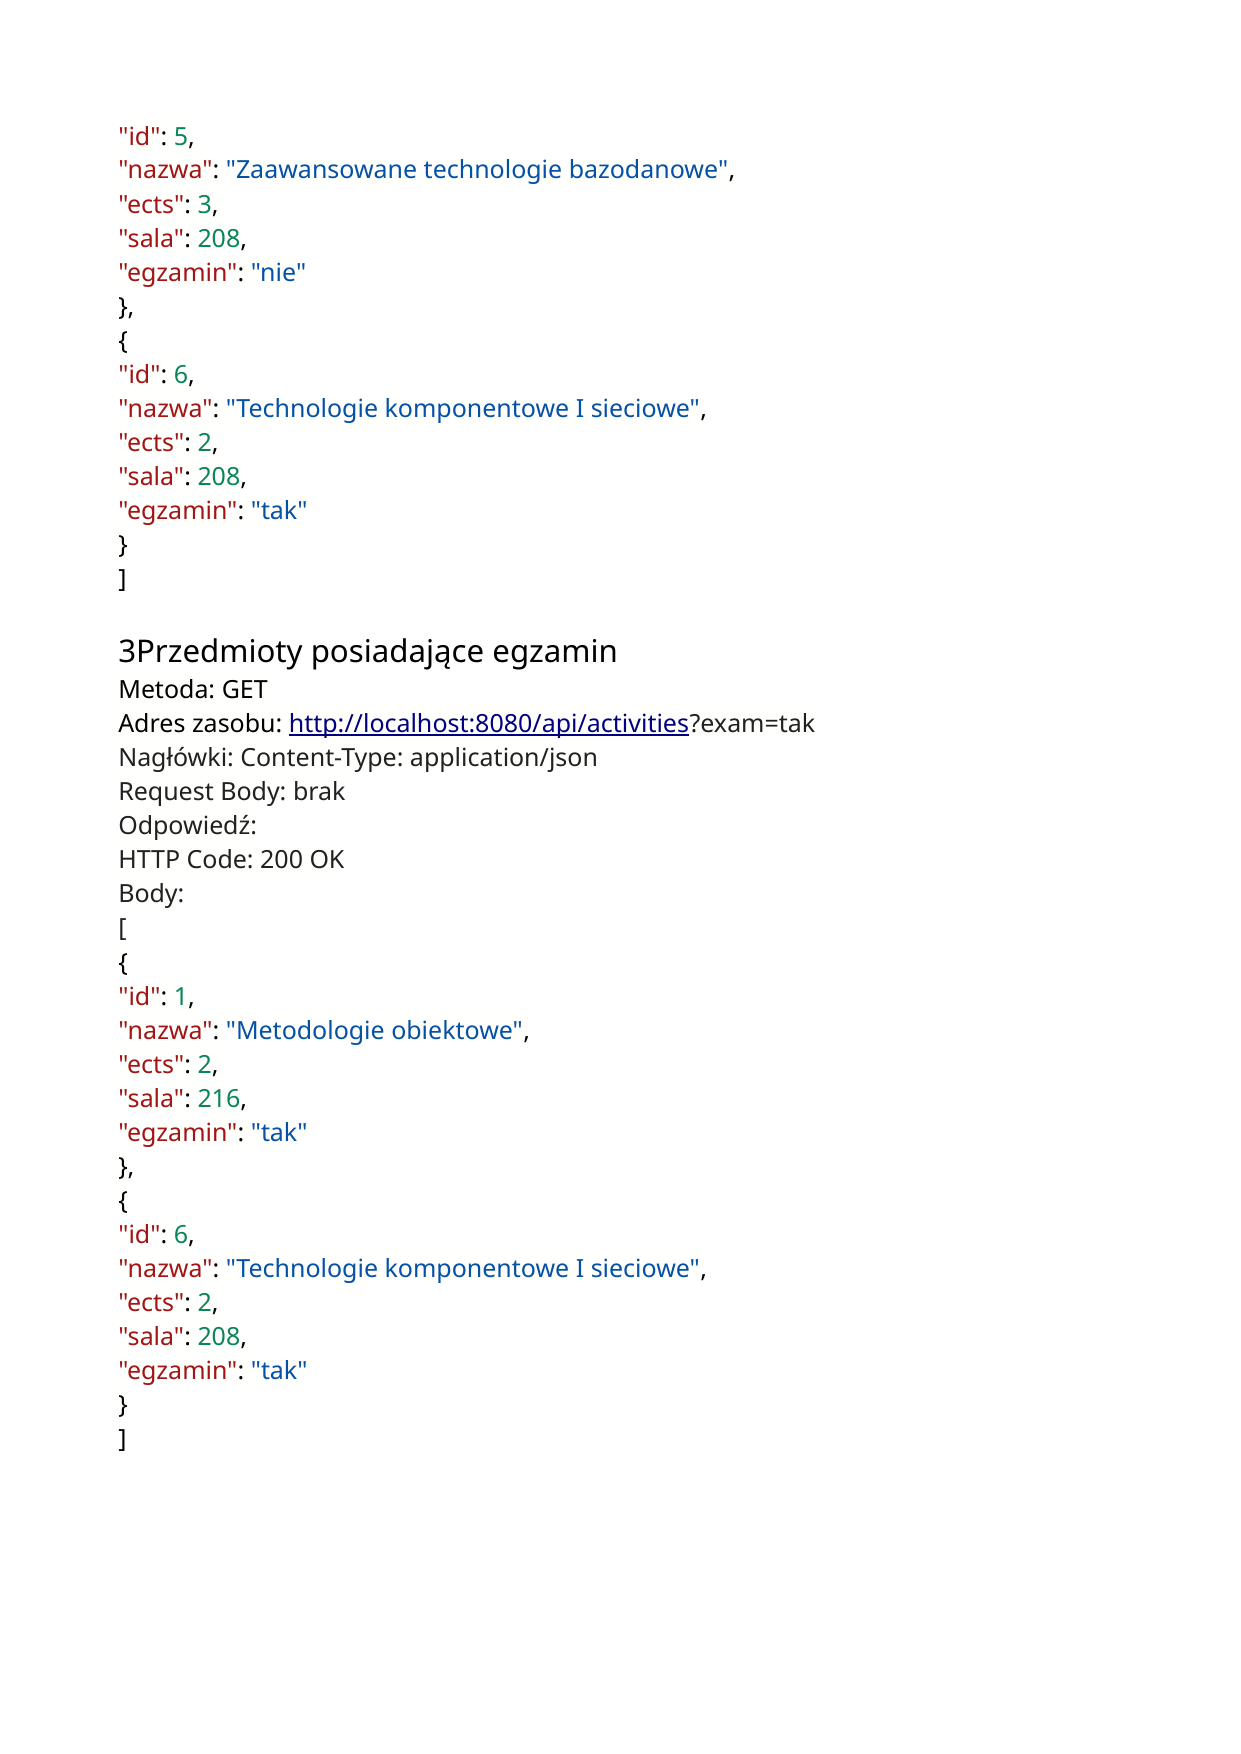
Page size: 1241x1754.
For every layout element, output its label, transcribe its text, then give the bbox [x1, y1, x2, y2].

text Nagłówki: Content-Type: application/json [118, 740, 1122, 774]
text Odpowiedź: [118, 808, 1122, 842]
text } [118, 527, 1122, 561]
text } [118, 1387, 1122, 1421]
text "nazwa": "Metodologie obiektowe", [118, 1012, 1122, 1046]
text "id": 6, [118, 357, 1122, 391]
text }, [118, 1148, 1122, 1183]
text "sala": 208, [118, 1319, 1122, 1353]
text }, [118, 288, 1122, 322]
text Metoda: GET [118, 672, 1122, 706]
text "egzamin": "tak" [118, 1114, 1122, 1148]
text { [118, 322, 1122, 357]
text Request Body: brak [118, 774, 1122, 808]
text "id": 6, [118, 1217, 1122, 1251]
text "id": 1, [118, 978, 1122, 1012]
text Adres zasobu: http://localhost:8080/api/activities?exam=tak [118, 706, 1122, 740]
text "ects": 2, [118, 1285, 1122, 1319]
text { [118, 944, 1122, 978]
text "egzamin": "tak" [118, 493, 1122, 527]
text "egzamin": "nie" [118, 254, 1122, 288]
text HTTP Code: 200 OK [118, 842, 1122, 876]
text "nazwa": "Zaawansowane technologie bazodanowe", [118, 152, 1122, 186]
text ] [118, 1421, 1122, 1455]
text "nazwa": "Technologie komponentowe I sieciowe", [118, 1251, 1122, 1285]
text "nazwa": "Technologie komponentowe I sieciowe", [118, 391, 1122, 425]
text "sala": 208, [118, 459, 1122, 493]
text { [118, 1183, 1122, 1217]
text "egzamin": "tak" [118, 1353, 1122, 1387]
text [ [118, 910, 1122, 944]
text ] [118, 561, 1122, 595]
text Body: [118, 876, 1122, 910]
text "sala": 208, [118, 220, 1122, 254]
text "ects": 2, [118, 425, 1122, 459]
text "ects": 2, [118, 1046, 1122, 1080]
text 3Przedmioty posiadające egzamin [118, 629, 1122, 672]
text "sala": 216, [118, 1080, 1122, 1114]
text "ects": 3, [118, 186, 1122, 220]
text "id": 5, [118, 118, 1122, 152]
